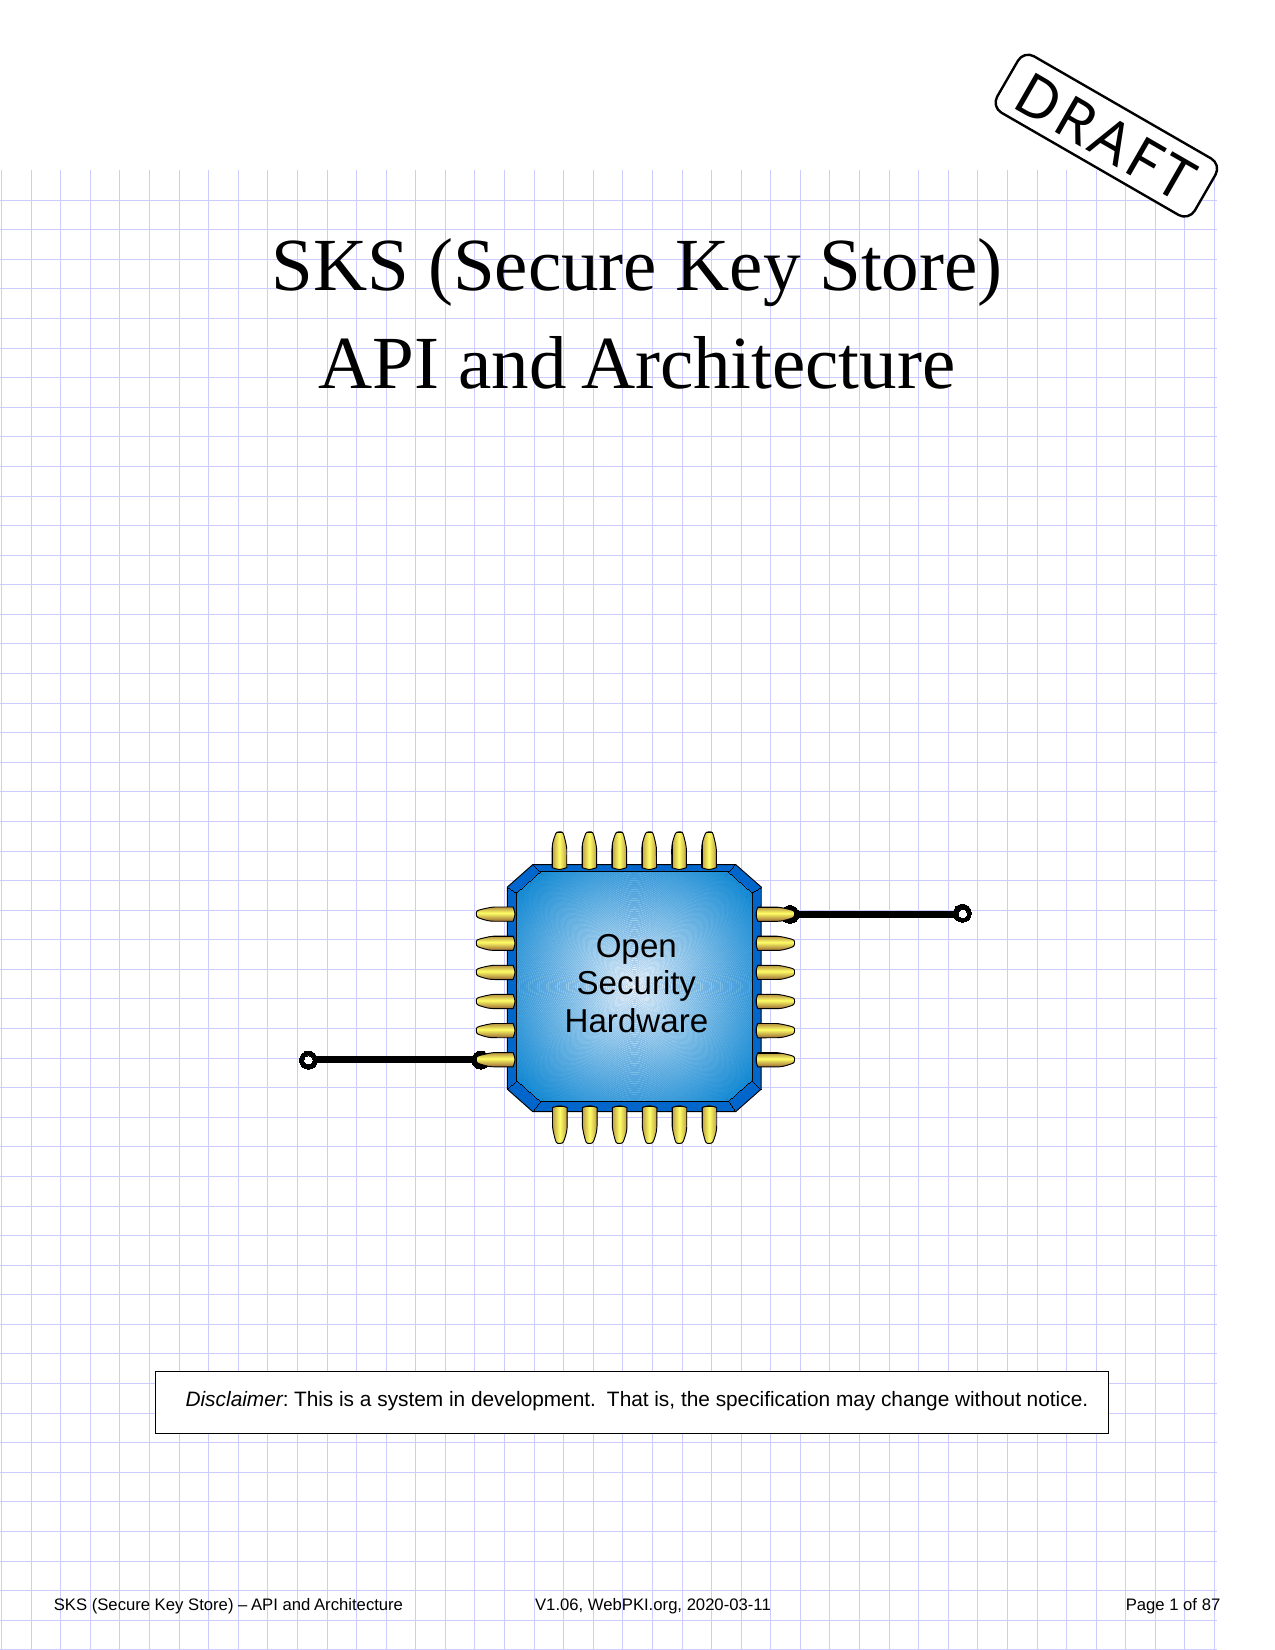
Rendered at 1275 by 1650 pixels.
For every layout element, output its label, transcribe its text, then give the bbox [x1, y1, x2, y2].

text API and Architecture [388, 349, 415, 377]
text SKS (Secure Key Store) [1156, 230, 1184, 259]
text SKS (Secure Key Store) [712, 289, 741, 307]
text API and Architecture [801, 319, 829, 348]
text SKS (Secure Key Store) [357, 289, 386, 307]
text SKS (Secure Key Store) [1067, 260, 1096, 288]
text SKS (Secure Key Store) [180, 230, 208, 259]
text API and Architecture [150, 349, 179, 377]
text SKS (Secure Key Store) [691, 266, 711, 288]
text API and Architecture [1038, 319, 1066, 348]
text SKS (Secure Key Store) [949, 230, 977, 259]
text API and Architecture [830, 349, 845, 377]
text API and Architecture [298, 349, 327, 377]
text SKS (Secure Key Store) [1185, 289, 1214, 307]
text SKS (Secure Key Store) [475, 260, 502, 288]
text API and Architecture [209, 319, 238, 348]
text SKS (Secure Key Store) [830, 264, 850, 288]
text SKS (Secure Key Store) [446, 289, 474, 307]
text API and Architecture [1126, 349, 1155, 377]
text API and Architecture [150, 319, 179, 348]
text API and Architecture [1156, 319, 1184, 348]
text SKS (Secure Key Store) [1008, 289, 1037, 307]
text SKS (Secure Key Store) [416, 230, 445, 259]
text API and Architecture [860, 378, 889, 405]
text SKS (Secure Key Store) [209, 230, 238, 259]
text API and Architecture [742, 319, 770, 348]
text API and Architecture [1008, 378, 1037, 405]
text API and Architecture [801, 349, 829, 377]
text API and Architecture [357, 349, 380, 377]
text API and Architecture [860, 349, 889, 377]
text API and Architecture [949, 378, 977, 405]
text SKS (Secure Key Store) [564, 230, 593, 259]
text API and Architecture [357, 319, 386, 348]
text API and Architecture [978, 349, 1007, 377]
text API and Architecture [890, 319, 918, 348]
text SKS (Secure Key Store) [1038, 289, 1066, 307]
text SKS (Secure Key Store) [389, 260, 415, 288]
text SKS (Secure Key Store) [1126, 230, 1155, 259]
text SKS (Secure Key Store) [268, 260, 297, 288]
text SKS (Secure Key Store) [446, 230, 474, 259]
text SKS (Secure Key Store) [120, 260, 149, 288]
text SKS (Secure Key Store) [1097, 260, 1125, 288]
text SKS (Secure Key Store) [653, 260, 682, 288]
table_cell Locally acquired X.509 server certificate for the issuing server [573, 925, 627, 979]
text API and Architecture [387, 319, 415, 348]
table_cell Connected device [564, 916, 620, 972]
text SKS (Secure Key Store) [537, 260, 563, 288]
text SKS (Secure Key Store) [771, 230, 800, 259]
text SKS (Secure Key Store) [978, 289, 1007, 307]
text API and Architecture [712, 378, 741, 405]
text API and Architecture [919, 319, 948, 348]
text SKS (Secure Key Store) [328, 289, 356, 307]
table_cell 0x02 [654, 1006, 733, 1085]
text API and Architecture [120, 378, 149, 405]
text SKS (Secure Key Store) [120, 289, 149, 307]
text API and Architecture [268, 378, 297, 405]
text SKS (Secure Key Store) [209, 289, 238, 307]
text API and Architecture [890, 378, 918, 405]
text API and Architecture [860, 319, 889, 348]
text SKS (Secure Key Store) [771, 289, 800, 307]
text API and Architecture [1038, 349, 1066, 377]
text SKS (Secure Key Store) [872, 260, 889, 288]
text SKS (Secure Key Store) [801, 230, 829, 259]
text API and Architecture [1156, 349, 1184, 377]
text API and Architecture [475, 349, 504, 377]
text SKS (Secure Key Store) [357, 260, 386, 288]
text API and Architecture [1097, 319, 1125, 348]
text API and Architecture [1067, 349, 1096, 377]
text SKS (Secure Key Store) [949, 289, 977, 307]
text API and Architecture [949, 349, 977, 377]
table_cell Connected device [648, 1018, 692, 1057]
text SKS (Secure Key Store) [120, 230, 149, 259]
text API and Architecture [653, 319, 682, 348]
text SKS (Secure Key Store) [1008, 260, 1037, 288]
text SKS (Secure Key Store) [150, 260, 179, 288]
text API and Architecture [801, 378, 829, 405]
text SKS (Secure Key Store) [830, 230, 859, 259]
table_cell Unsigned four-byte integer (0 - 0xFFFFFFFF) [647, 1013, 722, 1077]
text API and Architecture [1008, 349, 1037, 377]
text API and Architecture [1185, 349, 1214, 377]
text API and Architecture [1185, 319, 1214, 348]
text API and Architecture [416, 378, 445, 405]
text SKS (Secure Key Store) [1156, 289, 1184, 307]
text API and Architecture [1097, 378, 1125, 405]
text API and Architecture [1067, 319, 1096, 348]
text SKS (Secure Key Store) [505, 289, 534, 307]
text SKS (Secure Key Store) [268, 230, 297, 259]
table_cell Unsigned four-byte integer (0 - 0xFFFFFFFF) [661, 899, 722, 960]
text SKS (Secure Key Store) [830, 289, 859, 307]
text API and Architecture [712, 349, 741, 377]
text API and Architecture [91, 378, 119, 405]
text API and Architecture [239, 319, 267, 348]
text SKS (Secure Key Store) [387, 230, 415, 259]
text API and Architecture [180, 349, 208, 377]
text API and Architecture [890, 349, 918, 377]
text API and Architecture [328, 378, 356, 405]
text SKS (Secure Key Store) [268, 289, 297, 307]
text SKS (Secure Key Store) [475, 230, 504, 259]
text SKS (Secure Key Store) [801, 260, 829, 288]
text SKS (Secure Key Store) [150, 230, 179, 259]
text API and Architecture [150, 378, 179, 405]
text API and Architecture [564, 378, 593, 405]
text API and Architecture [1097, 349, 1125, 377]
table_cell 0x0B [650, 906, 715, 971]
text API and Architecture [1038, 378, 1066, 405]
text API and Architecture [357, 378, 386, 405]
text SKS (Secure Key Store) [535, 230, 563, 259]
text API and Architecture [209, 378, 238, 405]
table_cell 0x0B [554, 1002, 617, 1066]
text SKS (Secure Key Store) [742, 230, 770, 259]
text API and Architecture [61, 378, 90, 405]
text API and Architecture [505, 349, 534, 377]
text SKS (Secure Key Store) [61, 289, 90, 307]
text API and Architecture [446, 349, 474, 377]
text SKS (Secure Key Store) [61, 260, 90, 288]
text API and Architecture [328, 319, 356, 348]
text SKS (Secure Key Store) [505, 260, 534, 288]
table_cell 0x02 [536, 888, 615, 964]
text SKS (Secure Key Store) [91, 230, 119, 259]
text API and Architecture [475, 319, 504, 348]
text API and Architecture [239, 349, 267, 377]
text API and Architecture [594, 378, 622, 405]
table_cell 0x0B [554, 906, 619, 971]
text SKS (Secure Key Store) [505, 230, 534, 259]
text API and Architecture [209, 349, 238, 377]
text SKS (Secure Key Store) [860, 289, 889, 307]
table_cell 0x0B [696, 1002, 715, 1030]
text API and Architecture [61, 319, 90, 348]
text SKS (Secure Key Store) [416, 289, 445, 307]
text API and Architecture [1185, 378, 1214, 405]
text SKS (Secure Key Store) [1008, 230, 1037, 259]
table_cell Locally acquired X.509 server certificate for the issuing server [642, 925, 695, 976]
text API and Architecture [239, 378, 267, 405]
text API and Architecture [742, 378, 770, 405]
text SKS (Secure Key Store) [328, 230, 356, 259]
text API and Architecture [712, 319, 741, 348]
text SKS (Secure Key Store) [860, 230, 889, 259]
text SKS (Secure Key Store) [239, 289, 267, 307]
text SKS (Secure Key Store) [1156, 260, 1184, 288]
text API and Architecture [268, 319, 297, 348]
text SKS (Secure Key Store) [1215, 221, 1221, 307]
text SKS (Secure Key Store) [1097, 230, 1125, 259]
text SKS (Secure Key Store) [890, 260, 909, 288]
text API and Architecture [623, 349, 652, 377]
text SKS (Secure Key Store) [801, 289, 829, 307]
text SKS (Secure Key Store) [61, 230, 90, 259]
text API and Architecture [653, 378, 682, 405]
text API and Architecture [91, 319, 119, 348]
text SKS (Secure Key Store) [357, 230, 386, 259]
text SKS (Secure Key Store) [150, 289, 179, 307]
text API and Architecture [1156, 378, 1184, 405]
text SKS (Secure Key Store) [919, 230, 948, 259]
text API and Architecture [446, 319, 474, 348]
table_cell 0x02 [536, 1006, 615, 1085]
text API and Architecture [387, 378, 415, 405]
text SKS (Secure Key Store) [180, 260, 208, 288]
text API and Architecture [683, 319, 711, 348]
text SKS (Secure Key Store) [890, 289, 918, 307]
text SKS (Secure Key Store) [623, 289, 652, 307]
text API and Architecture [430, 349, 445, 377]
text API and Architecture [535, 319, 563, 348]
text API and Architecture [830, 319, 859, 348]
text SKS (Secure Key Store) [1126, 260, 1155, 288]
text SKS (Secure Key Store) [742, 289, 770, 307]
text SKS (Secure Key Store) [91, 289, 119, 307]
text API and Architecture [683, 349, 699, 377]
text SKS (Secure Key Store) [919, 289, 948, 307]
text API and Architecture [120, 319, 149, 348]
text SKS (Secure Key Store) [1185, 260, 1214, 288]
text API and Architecture [505, 319, 534, 348]
text SKS (Secure Key Store) [209, 260, 238, 288]
text SKS (Secure Key Store) [954, 260, 977, 288]
text SKS (Secure Key Store) [683, 289, 711, 307]
text API and Architecture [475, 378, 504, 405]
text API and Architecture [949, 319, 977, 348]
text SKS (Secure Key Store) [180, 289, 208, 307]
text API and Architecture [771, 319, 800, 348]
text SKS (Secure Key Store) [298, 289, 327, 307]
table_cell Connected device [571, 1021, 621, 1057]
text SKS (Secure Key Store) [1067, 289, 1096, 307]
text SKS (Secure Key Store) [1097, 289, 1125, 307]
text API and Architecture [1215, 319, 1221, 405]
text SKS (Secure Key Store) [653, 230, 682, 259]
text API and Architecture [771, 378, 800, 405]
text SKS (Secure Key Store) [298, 260, 321, 288]
text API and Architecture [623, 378, 652, 405]
text SKS (Secure Key Store) [742, 260, 770, 288]
text API and Architecture [919, 378, 948, 405]
text SKS (Secure Key Store) [841, 260, 859, 288]
text API and Architecture [978, 378, 1007, 405]
text API and Architecture [120, 349, 149, 377]
text API and Architecture [653, 349, 682, 377]
text SKS (Secure Key Store) [594, 230, 622, 259]
text API and Architecture [61, 349, 90, 377]
text API and Architecture [1008, 319, 1037, 348]
text API and Architecture [180, 378, 208, 405]
text API and Architecture [446, 378, 474, 405]
text API and Architecture [830, 378, 859, 405]
table_cell Unsigned four-byte integer (0 - 0xFFFFFFFF) [547, 899, 608, 960]
text SKS (Secure Key Store) [387, 289, 415, 307]
text API and Architecture [1126, 378, 1155, 405]
text SKS (Secure Key Store) [1067, 230, 1096, 259]
text SKS (Secure Key Store) [712, 230, 741, 259]
text API and Architecture [416, 319, 445, 348]
text API and Architecture [505, 378, 534, 405]
text API and Architecture [564, 319, 593, 348]
text API and Architecture [91, 349, 119, 377]
text SKS (Secure Key Store) [475, 289, 504, 307]
text SKS (Secure Key Store) [535, 289, 563, 307]
text SKS (Secure Key Store) [1126, 289, 1155, 307]
text API and Architecture [298, 319, 327, 348]
text API and Architecture [594, 319, 622, 348]
table_cell 0x02 [654, 888, 733, 967]
text API and Architecture [535, 385, 563, 405]
text SKS (Secure Key Store) [446, 260, 474, 288]
text SKS (Secure Key Store) [298, 230, 327, 259]
text SKS (Secure Key Store) [594, 289, 622, 307]
text API and Architecture [1126, 319, 1155, 348]
text API and Architecture [683, 378, 711, 405]
text SKS (Secure Key Store) [239, 260, 267, 288]
text API and Architecture [1067, 378, 1096, 405]
text SKS (Secure Key Store) [564, 289, 593, 307]
text SKS (Secure Key Store) [1038, 260, 1066, 288]
text API and Architecture [771, 349, 800, 377]
text API and Architecture [180, 319, 208, 348]
text SKS (Secure Key Store) [623, 230, 652, 259]
text SKS (Secure Key Store) [890, 230, 918, 259]
text SKS (Secure Key Store) [653, 289, 682, 307]
text API and Architecture [268, 349, 297, 377]
text SKS (Secure Key Store) [712, 260, 737, 288]
text SKS (Secure Key Store) [1185, 230, 1214, 259]
text SKS (Secure Key Store) [329, 266, 352, 288]
table_cell Unsigned four-byte integer (0 - 0xFFFFFFFF) [547, 1013, 622, 1077]
text API and Architecture [298, 378, 327, 405]
text SKS (Secure Key Store) [416, 260, 433, 288]
text API and Architecture [623, 319, 652, 348]
text SKS (Secure Key Store) [978, 230, 1007, 259]
table_cell 0x0B [652, 1031, 703, 1066]
text SKS (Secure Key Store) [239, 230, 267, 259]
text SKS (Secure Key Store) [91, 260, 119, 288]
text API and Architecture [742, 349, 758, 377]
text SKS (Secure Key Store) [683, 230, 711, 259]
text API and Architecture [978, 319, 1007, 348]
text SKS (Secure Key Store) [1038, 230, 1066, 259]
text API and Architecture [564, 349, 593, 377]
text SKS (Secure Key Store) [931, 260, 948, 288]
text API and Architecture [919, 349, 948, 377]
table_cell Connected device [649, 916, 705, 972]
